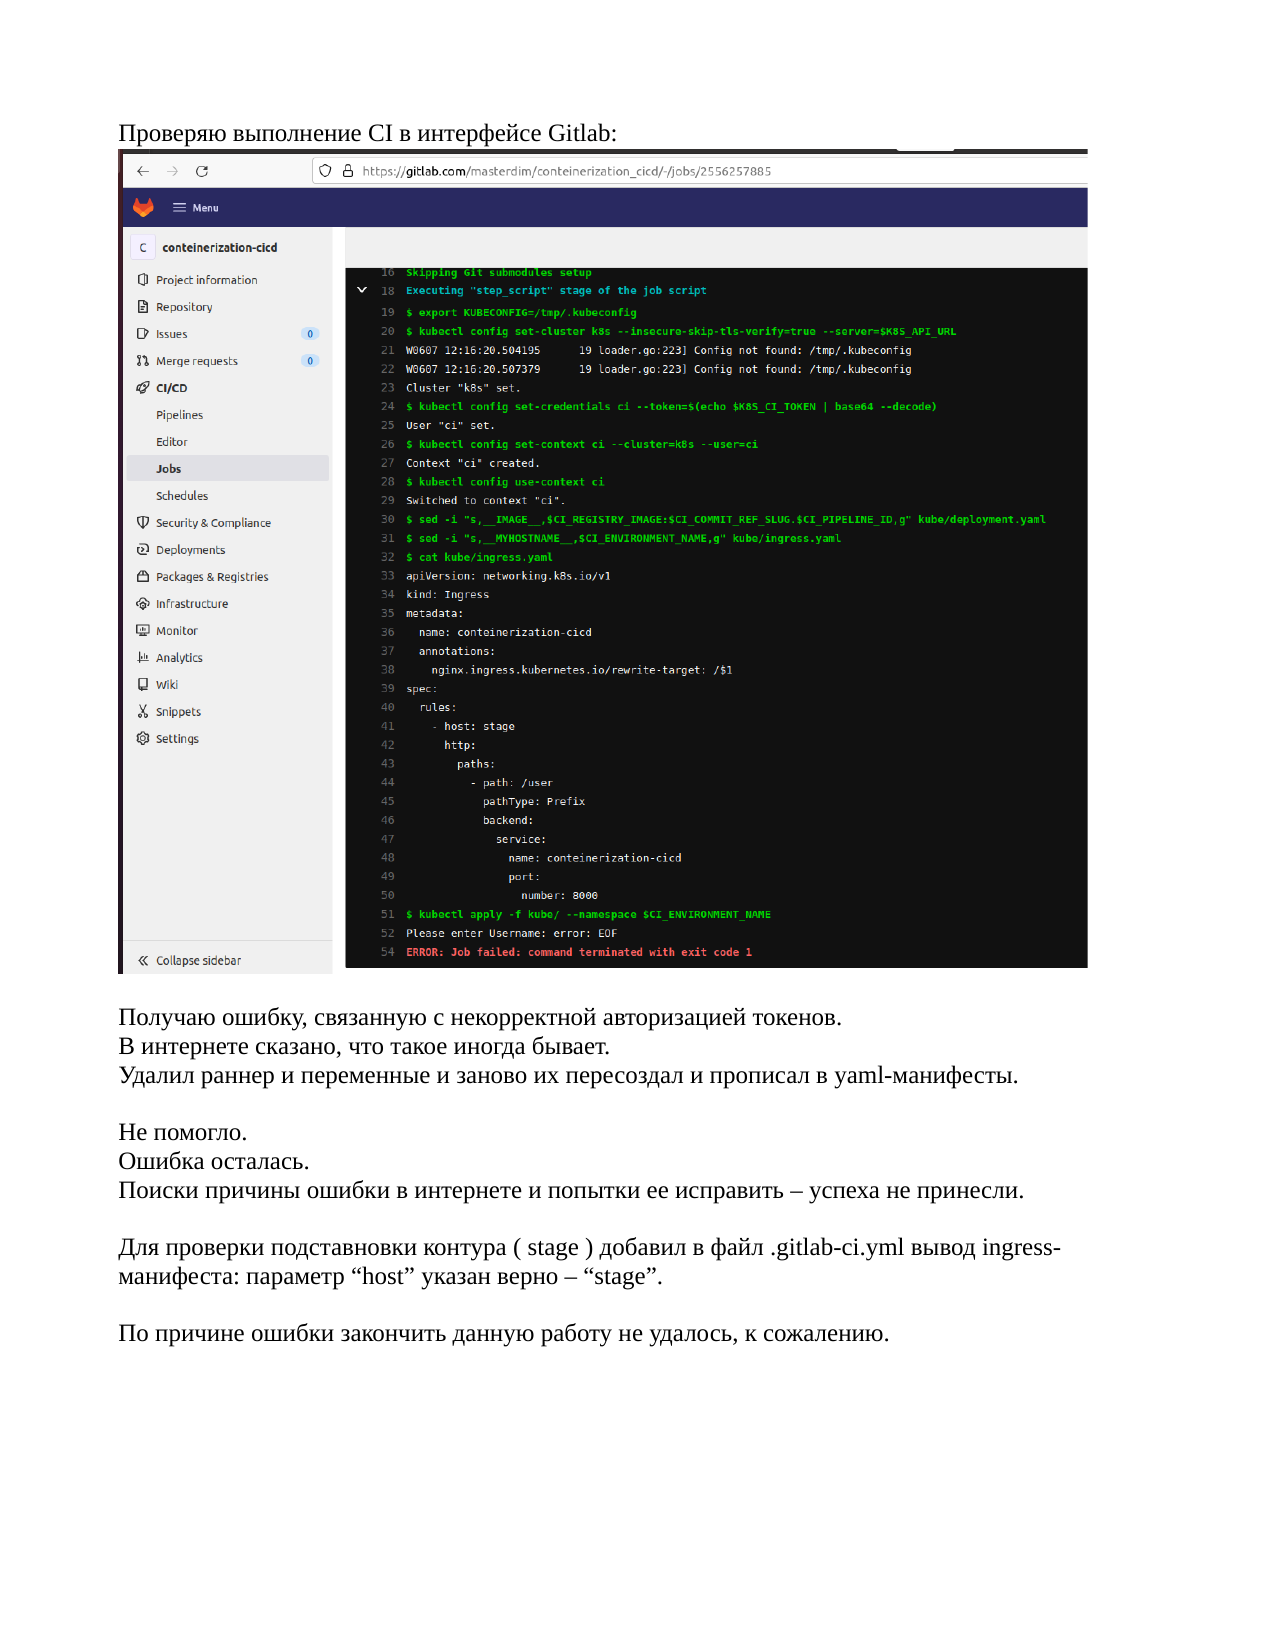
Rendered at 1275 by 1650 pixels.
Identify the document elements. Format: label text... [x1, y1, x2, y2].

text Удалил раннер и переменные и заново их пересоздал и прописал в yaml-манифесты. [118, 1060, 1157, 1088]
text В интернете сказано, что такое иногда бывает. [118, 1031, 1157, 1060]
text Поиски причины ошибки в интернете и попытки ее исправить – успеха не принесли. [118, 1175, 1157, 1203]
text Не помогло. [118, 1117, 1157, 1146]
text Ошибка осталась. [118, 1146, 1157, 1175]
picture [118, 149, 1088, 974]
text Получаю ошибку, связанную с некорректной авторизацией токенов. [118, 1002, 1157, 1031]
text Проверяю выполнение CI в интерфейсе Gitlab: [118, 118, 1157, 147]
text По причине ошибки закончить данную работу не удалось, к сожалению. [118, 1318, 1157, 1347]
text Для проверки подставновки контура ( stage ) добавил в файл .gitlab-ci.yml вывод ingress-манифеста: параметр “host” указан верно – “stage”. [118, 1232, 1157, 1290]
